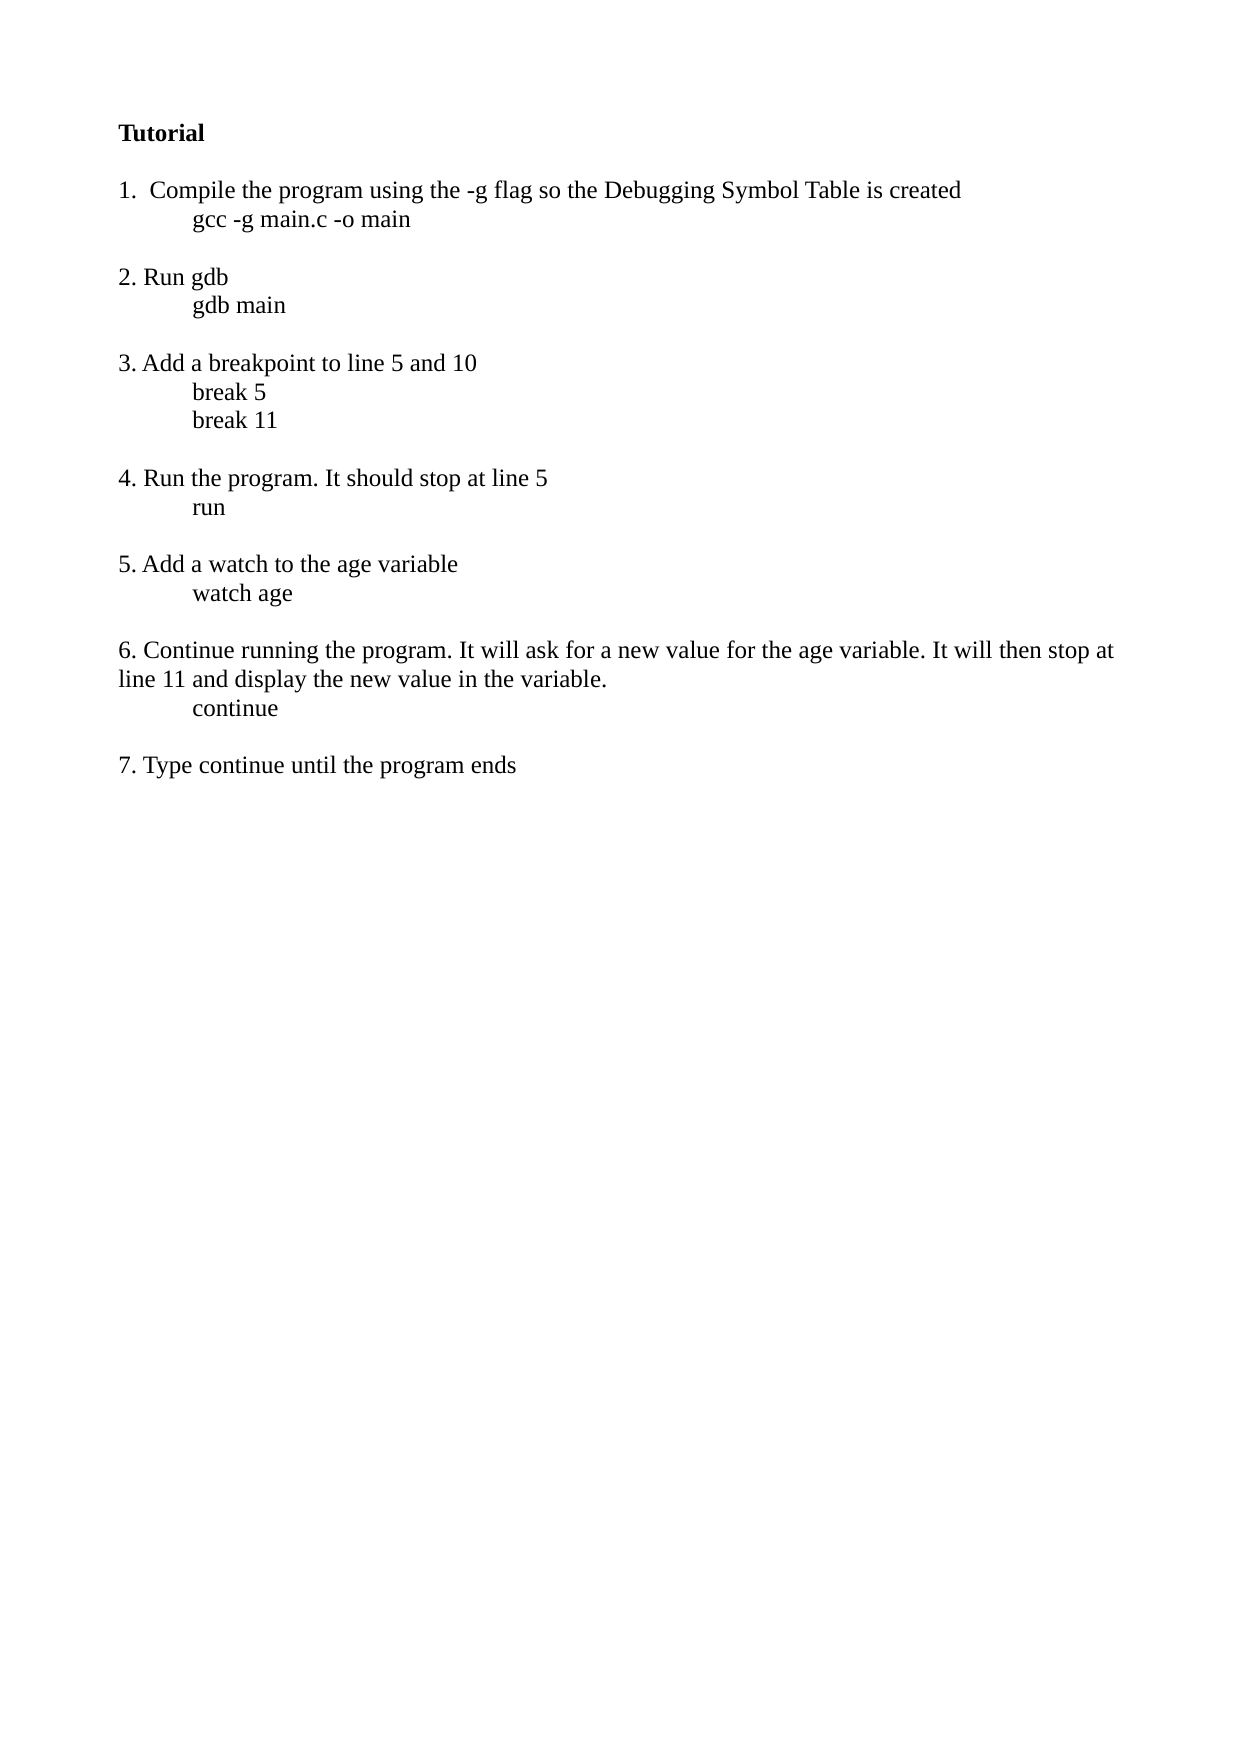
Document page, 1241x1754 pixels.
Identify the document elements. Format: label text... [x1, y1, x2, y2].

text gdb main [118, 291, 1122, 319]
text Tutorial [118, 118, 1122, 147]
text gcc -g main.c -o main [118, 204, 1122, 233]
text 2. Run gdb [118, 262, 1122, 291]
text watch age [118, 578, 1122, 607]
text 6. Continue running the program. It will ask for a new value for the age variable. It will then stop at line 11 and display the new value in the variable. [118, 636, 1122, 693]
text 3. Add a breakpoint to line 5 and 10 [118, 348, 1122, 377]
text continue [118, 693, 1122, 722]
text break 5 [118, 377, 1122, 406]
text 5. Add a watch to the age variable [118, 549, 1122, 578]
text run [118, 492, 1122, 521]
text break 11 [118, 406, 1122, 434]
text 7. Type continue until the program ends [118, 751, 1122, 779]
text 1. Compile the program using the -g flag so the Debugging Symbol Table is created [118, 176, 1122, 204]
text 4. Run the program. It should stop at line 5 [118, 463, 1122, 492]
